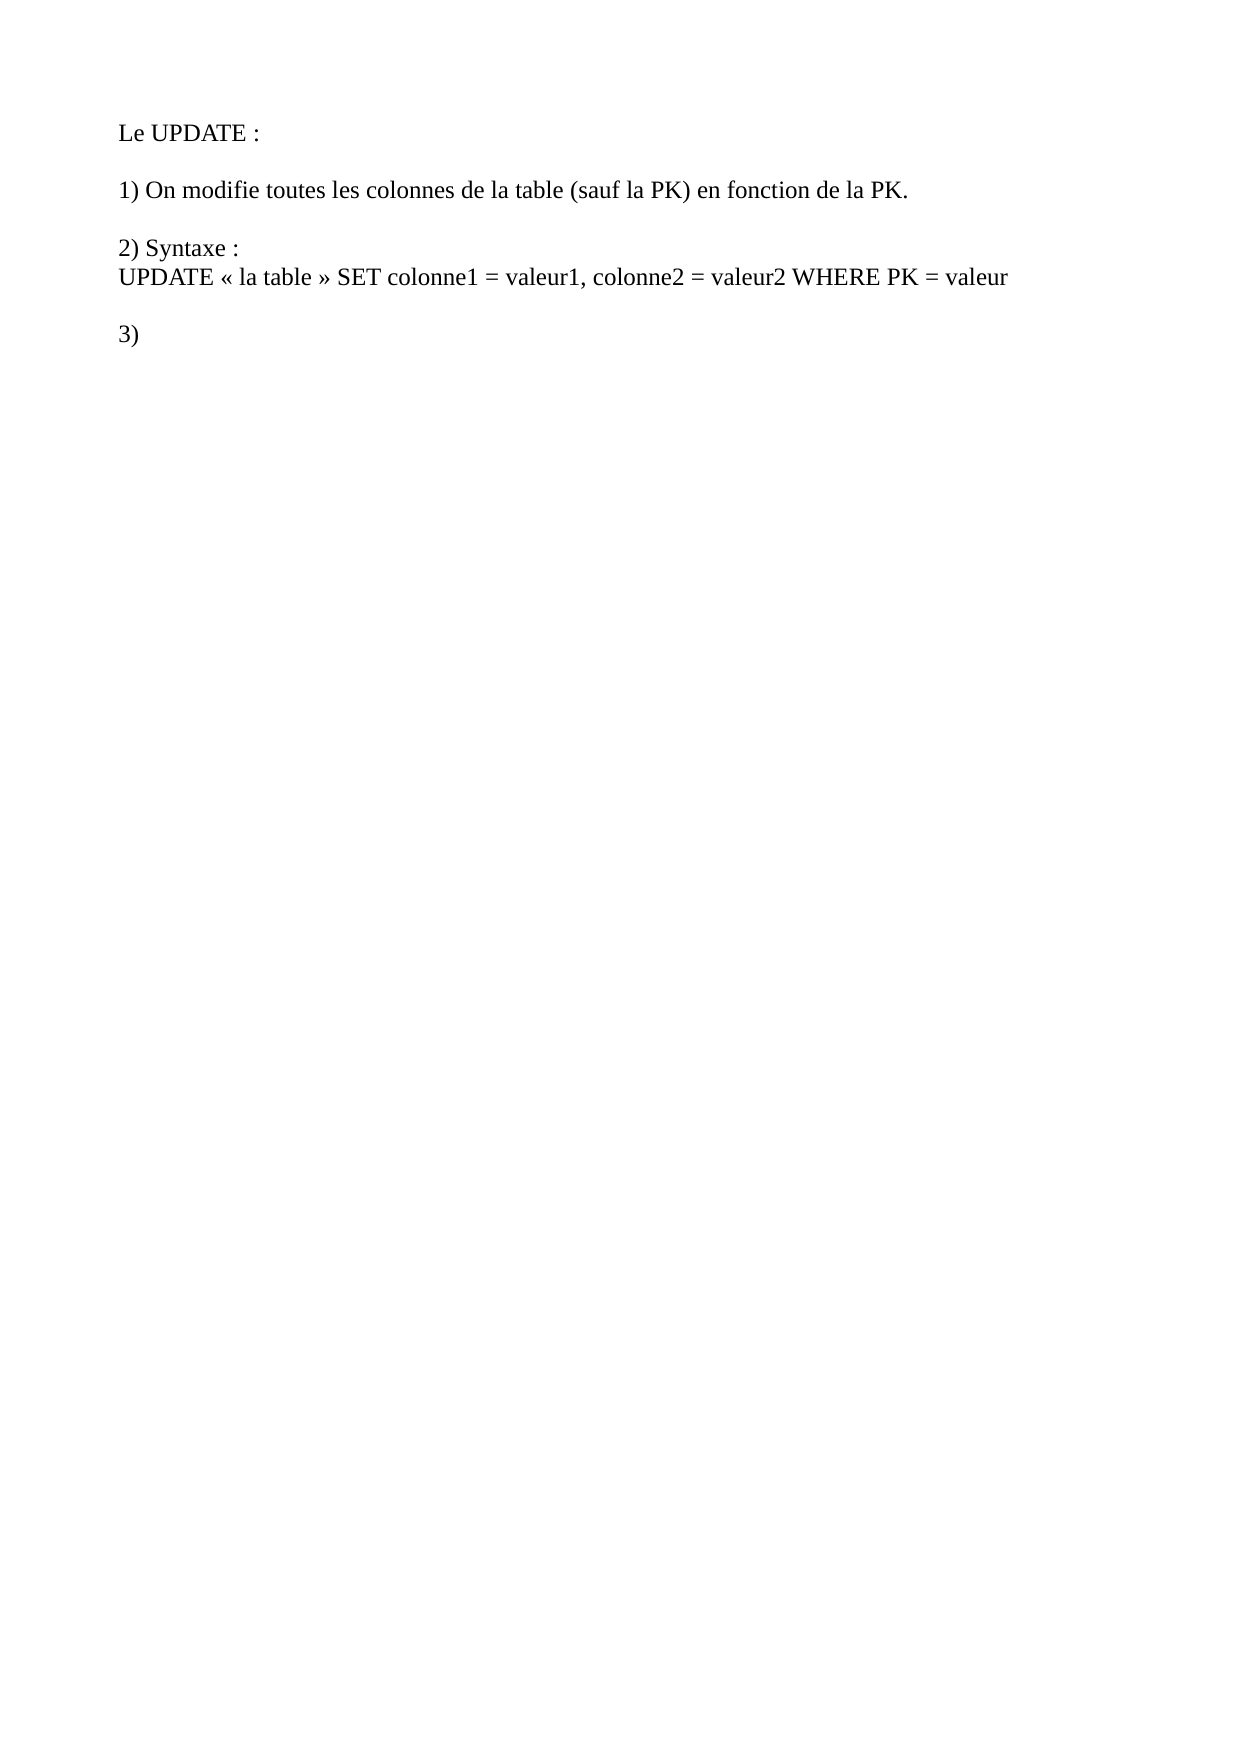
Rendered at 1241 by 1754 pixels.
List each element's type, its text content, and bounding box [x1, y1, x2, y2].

text 1) On modifie toutes les colonnes de la table (sauf la PK) en fonction de la PK. [118, 176, 1122, 204]
text UPDATE « la table » SET colonne1 = valeur1, colonne2 = valeur2 WHERE PK = valeur [118, 262, 1122, 291]
text 3) [118, 319, 1122, 348]
text Le UPDATE : [118, 118, 1122, 147]
text 2) Syntaxe : [118, 233, 1122, 262]
